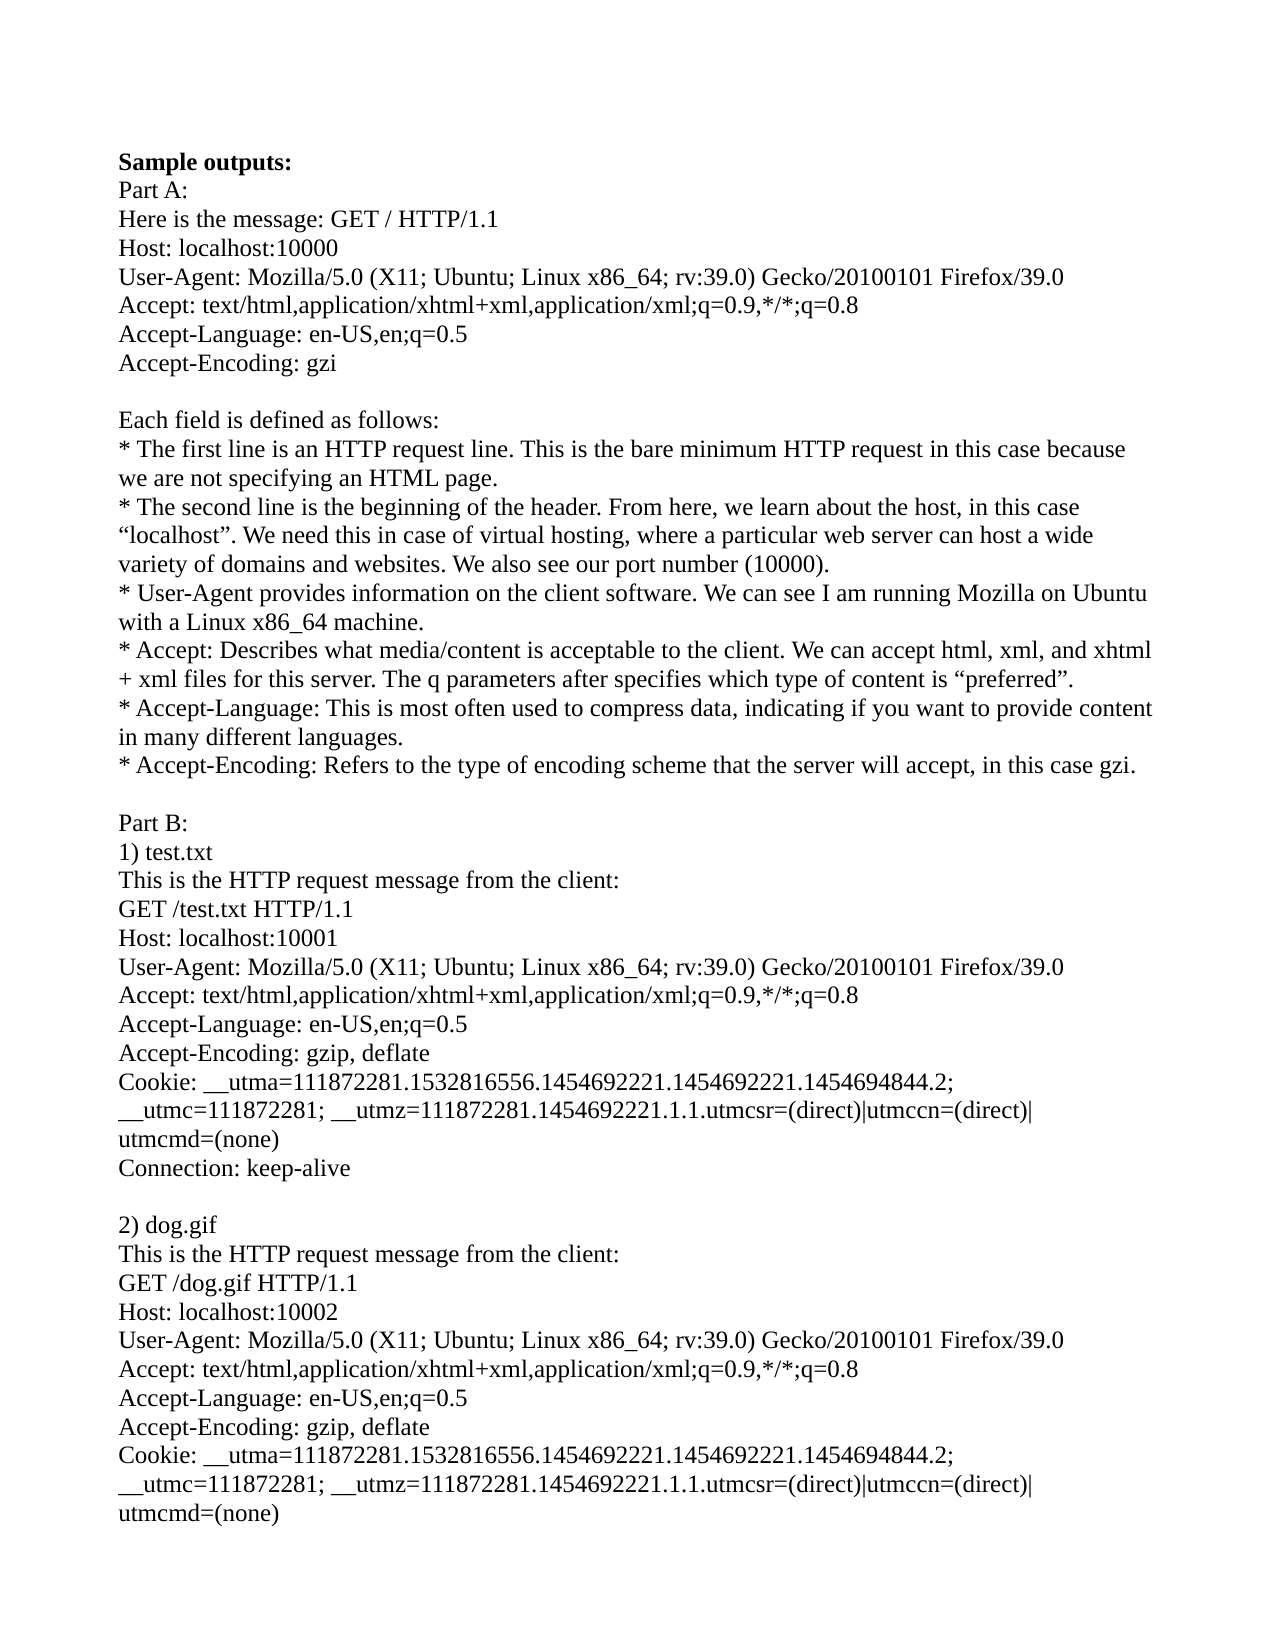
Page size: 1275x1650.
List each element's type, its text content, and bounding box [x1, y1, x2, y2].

text * User-Agent provides information on the client software. We can see I am running Mozilla on Ubuntu with a Linux x86_64 machine. [118, 578, 1157, 636]
text 1) test.txt [118, 837, 1157, 866]
text Cookie: __utma=111872281.1532816556.1454692221.1454692221.1454694844.2; __utmc=111872281; __utmz=111872281.1454692221.1.1.utmcsr=(direct)|utmccn=(direct)|utmcmd=(none) [118, 1441, 1157, 1527]
text Accept-Language: en-US,en;q=0.5 [118, 1009, 1157, 1038]
text Host: localhost:10000 [118, 233, 1157, 262]
text GET /dog.gif HTTP/1.1 [118, 1268, 1157, 1297]
text Accept-Encoding: gzi [118, 348, 1157, 377]
text Each field is defined as follows: [118, 406, 1157, 434]
text * The first line is an HTTP request line. This is the bare minimum HTTP request in this case because we are not specifying an HTML page. [118, 434, 1157, 492]
text Accept: text/html,application/xhtml+xml,application/xml;q=0.9,*/*;q=0.8 [118, 981, 1157, 1009]
text Cookie: __utma=111872281.1532816556.1454692221.1454692221.1454694844.2; __utmc=111872281; __utmz=111872281.1454692221.1.1.utmcsr=(direct)|utmccn=(direct)|utmcmd=(none) [118, 1067, 1157, 1153]
text Connection: keep-alive [118, 1153, 1157, 1182]
text This is the HTTP request message from the client: [118, 866, 1157, 894]
text GET /test.txt HTTP/1.1 [118, 894, 1157, 923]
text Part A: [118, 176, 1157, 204]
text * Accept-Language: This is most often used to compress data, indicating if you want to provide content in many different languages. [118, 693, 1157, 751]
text Here is the message: GET / HTTP/1.1 [118, 204, 1157, 233]
text Host: localhost:10002 [118, 1297, 1157, 1326]
text Accept: text/html,application/xhtml+xml,application/xml;q=0.9,*/*;q=0.8 [118, 291, 1157, 319]
text * Accept: Describes what media/content is acceptable to the client. We can accept html, xml, and xhtml + xml files for this server. The q parameters after specifies which type of content is “preferred”. [118, 636, 1157, 693]
text Host: localhost:10001 [118, 923, 1157, 952]
text * Accept-Encoding: Refers to the type of encoding scheme that the server will accept, in this case gzi. [118, 751, 1157, 779]
text User-Agent: Mozilla/5.0 (X11; Ubuntu; Linux x86_64; rv:39.0) Gecko/20100101 Firefox/39.0 [118, 952, 1157, 981]
text Accept: text/html,application/xhtml+xml,application/xml;q=0.9,*/*;q=0.8 [118, 1354, 1157, 1383]
text Accept-Encoding: gzip, deflate [118, 1412, 1157, 1441]
text Accept-Encoding: gzip, deflate [118, 1038, 1157, 1067]
text * The second line is the beginning of the header. From here, we learn about the host, in this case “localhost”. We need this in case of virtual hosting, where a particular web server can host a wide variety of domains and websites. We also see our port number (10000). [118, 492, 1157, 578]
text User-Agent: Mozilla/5.0 (X11; Ubuntu; Linux x86_64; rv:39.0) Gecko/20100101 Firefox/39.0 [118, 1326, 1157, 1354]
text Accept-Language: en-US,en;q=0.5 [118, 1383, 1157, 1412]
text 2) dog.gif [118, 1211, 1157, 1239]
text Accept-Language: en-US,en;q=0.5 [118, 319, 1157, 348]
text Sample outputs: [118, 147, 1157, 176]
text User-Agent: Mozilla/5.0 (X11; Ubuntu; Linux x86_64; rv:39.0) Gecko/20100101 Firefox/39.0 [118, 262, 1157, 291]
text This is the HTTP request message from the client: [118, 1239, 1157, 1268]
text Part B: [118, 808, 1157, 837]
